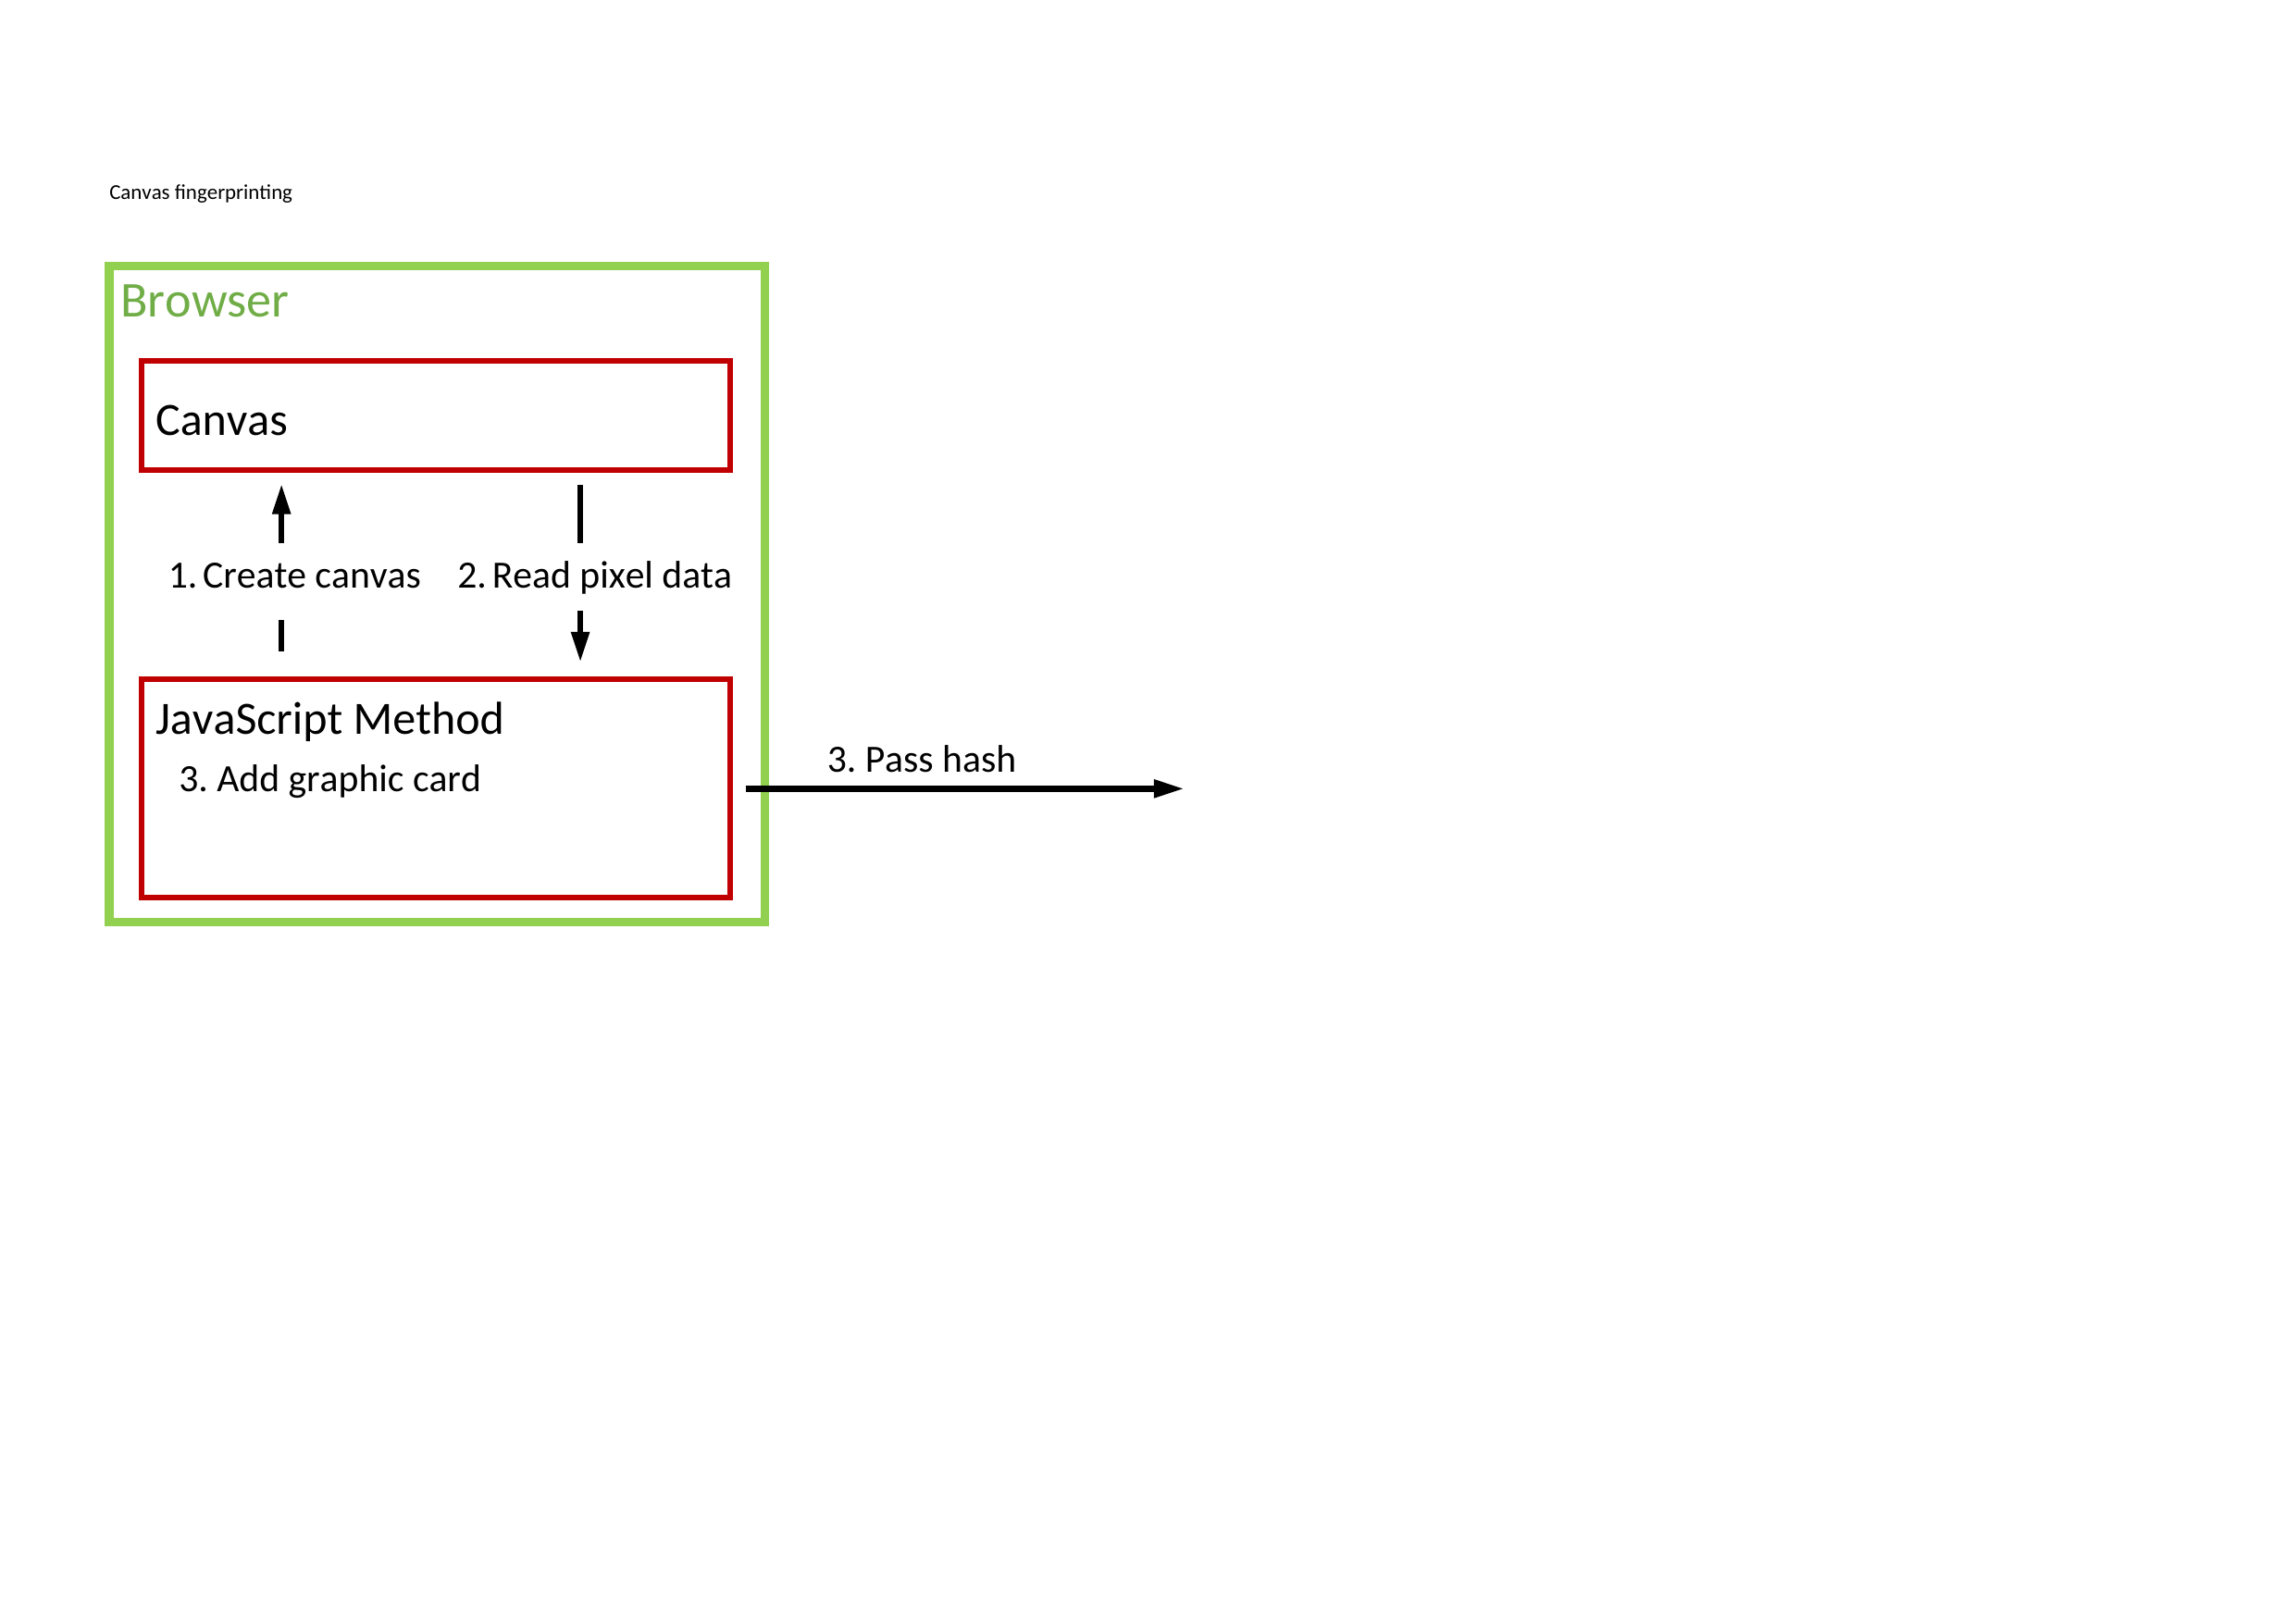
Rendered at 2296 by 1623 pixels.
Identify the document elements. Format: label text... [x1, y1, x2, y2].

text 3. Pass hash [826, 735, 1131, 781]
list Read pixel data [457, 550, 746, 597]
text Canvas fingerprinting [109, 179, 2159, 204]
list Create canvas [168, 550, 431, 597]
